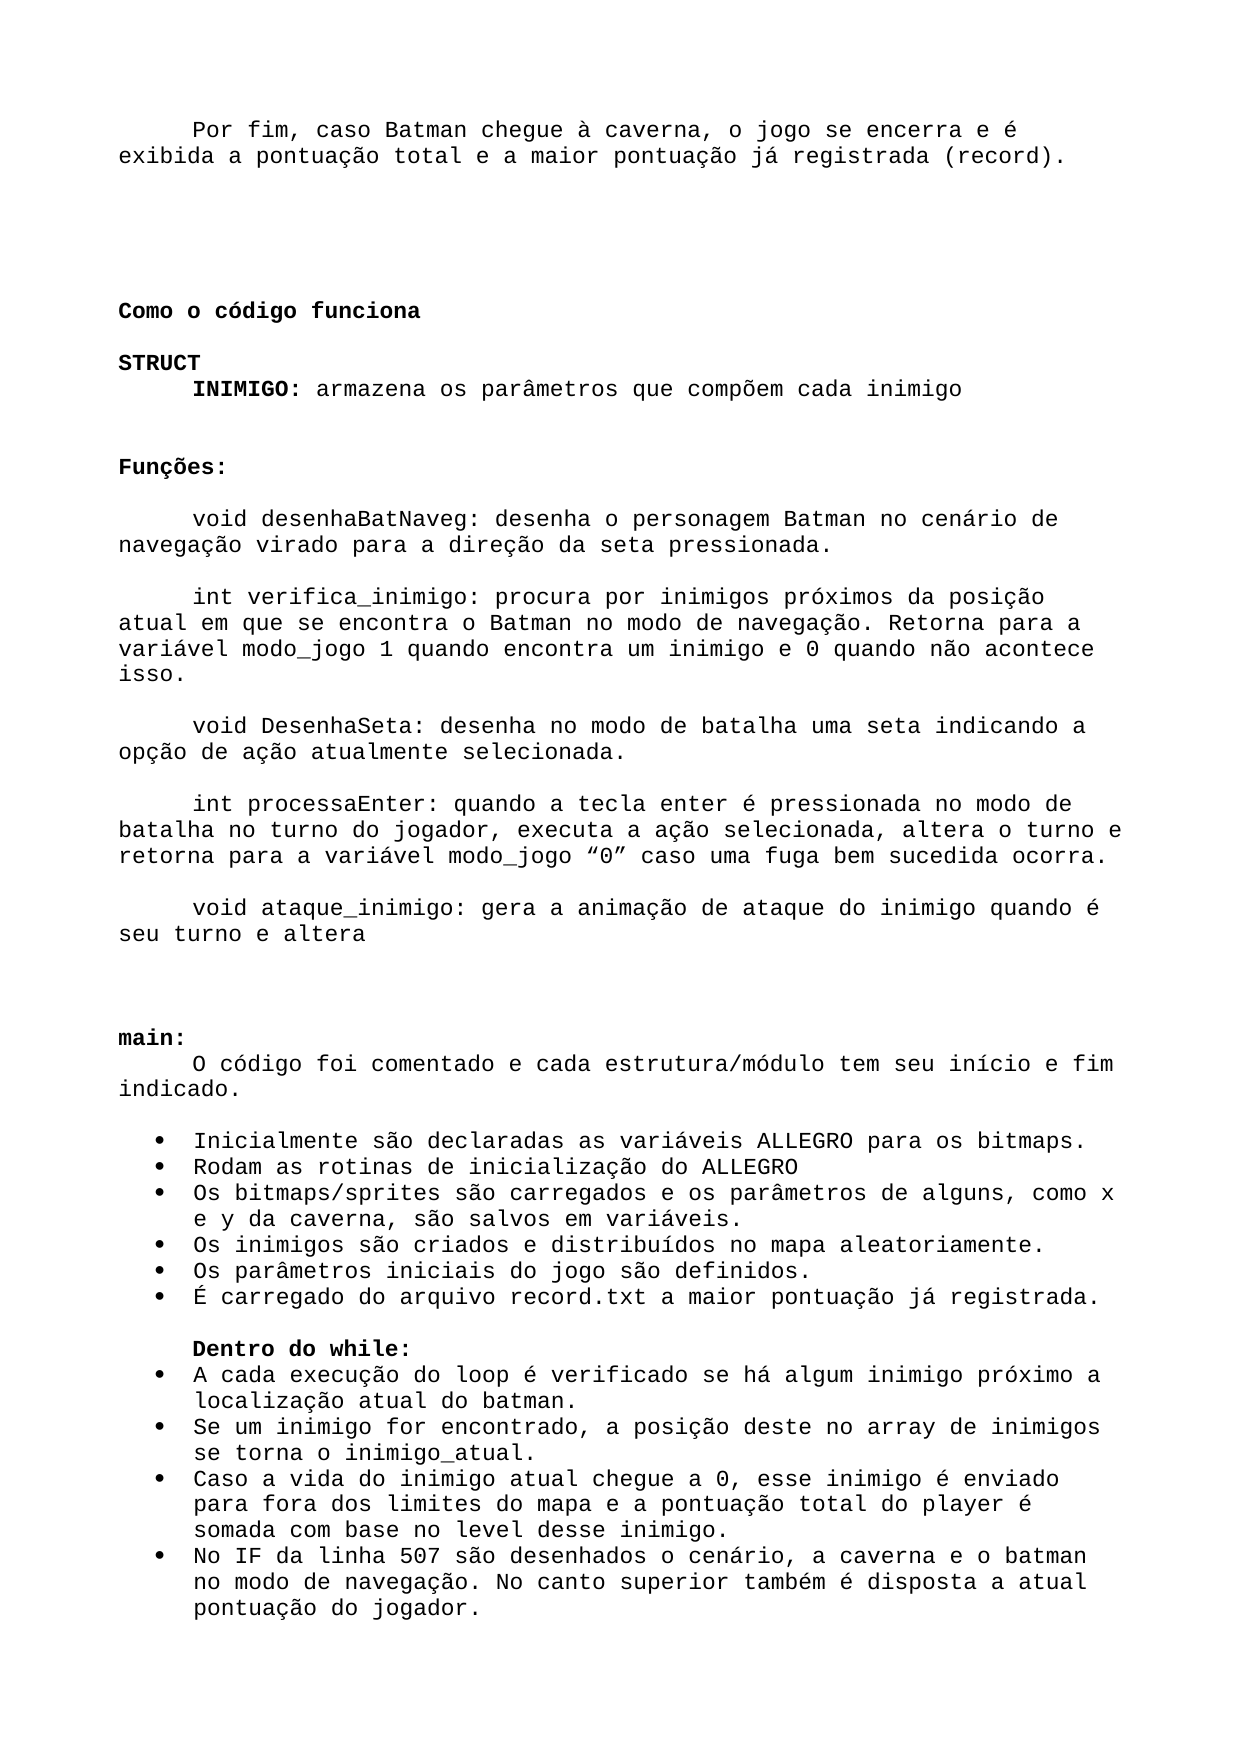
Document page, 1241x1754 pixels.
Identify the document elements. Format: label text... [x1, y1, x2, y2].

list Caso a vida do inimigo atual chegue a 0, esse inimigo é enviado para fora dos limites do mapa e a pontuação total do player é somada com base no level desse inimigo. [156, 1467, 1122, 1545]
list Os inimigos são criados e distribuídos no mapa aleatoriamente. [156, 1233, 1122, 1259]
text INIMIGO: armazena os parâmetros que compõem cada inimigo [118, 377, 1122, 403]
text main: [118, 1026, 1122, 1052]
text void desenhaBatNaveg: desenha o personagem Batman no cenário de navegação virado para a direção da seta pressionada. [118, 507, 1122, 559]
text O código foi comentado e cada estrutura/módulo tem seu início e fim indicado. [118, 1052, 1122, 1104]
text Dentro do while: [118, 1337, 1122, 1363]
list Os parâmetros iniciais do jogo são definidos. [156, 1259, 1122, 1285]
text Por fim, caso Batman chegue à caverna, o jogo se encerra e é exibida a pontuação total e a maior pontuação já registrada (record). [118, 118, 1122, 170]
text Funções: [118, 455, 1122, 481]
list No IF da linha 507 são desenhados o cenário, a caverna e o batman no modo de navegação. No canto superior também é disposta a atual pontuação do jogador. [156, 1545, 1122, 1622]
list Inicialmente são declaradas as variáveis ALLEGRO para os bitmaps. [156, 1130, 1122, 1156]
text void ataque_inimigo: gera a animação de ataque do inimigo quando é seu turno e altera [118, 896, 1122, 948]
list Rodam as rotinas de inicialização do ALLEGRO [156, 1156, 1122, 1182]
list É carregado do arquivo record.txt a maior pontuação já registrada. [156, 1285, 1122, 1311]
list A cada execução do loop é verificado se há algum inimigo próximo a localização atual do batman. [156, 1363, 1122, 1415]
text Como o código funciona [118, 300, 1122, 326]
text void DesenhaSeta: desenha no modo de batalha uma seta indicando a opção de ação atualmente selecionada. [118, 715, 1122, 767]
text int processaEnter: quando a tecla enter é pressionada no modo de batalha no turno do jogador, executa a ação selecionada, altera o turno e retorna para a variável modo_jogo “0” caso uma fuga bem sucedida ocorra. [118, 792, 1122, 870]
list Os bitmaps/sprites são carregados e os parâmetros de alguns, como x e y da caverna, são salvos em variáveis. [156, 1182, 1122, 1233]
text STRUCT [118, 352, 1122, 377]
text int verifica_inimigo: procura por inimigos próximos da posição atual em que se encontra o Batman no modo de navegação. Retorna para a variável modo_jogo 1 quando encontra um inimigo e 0 quando não acontece isso. [118, 585, 1122, 689]
list Se um inimigo for encontrado, a posição deste no array de inimigos se torna o inimigo_atual. [156, 1415, 1122, 1467]
